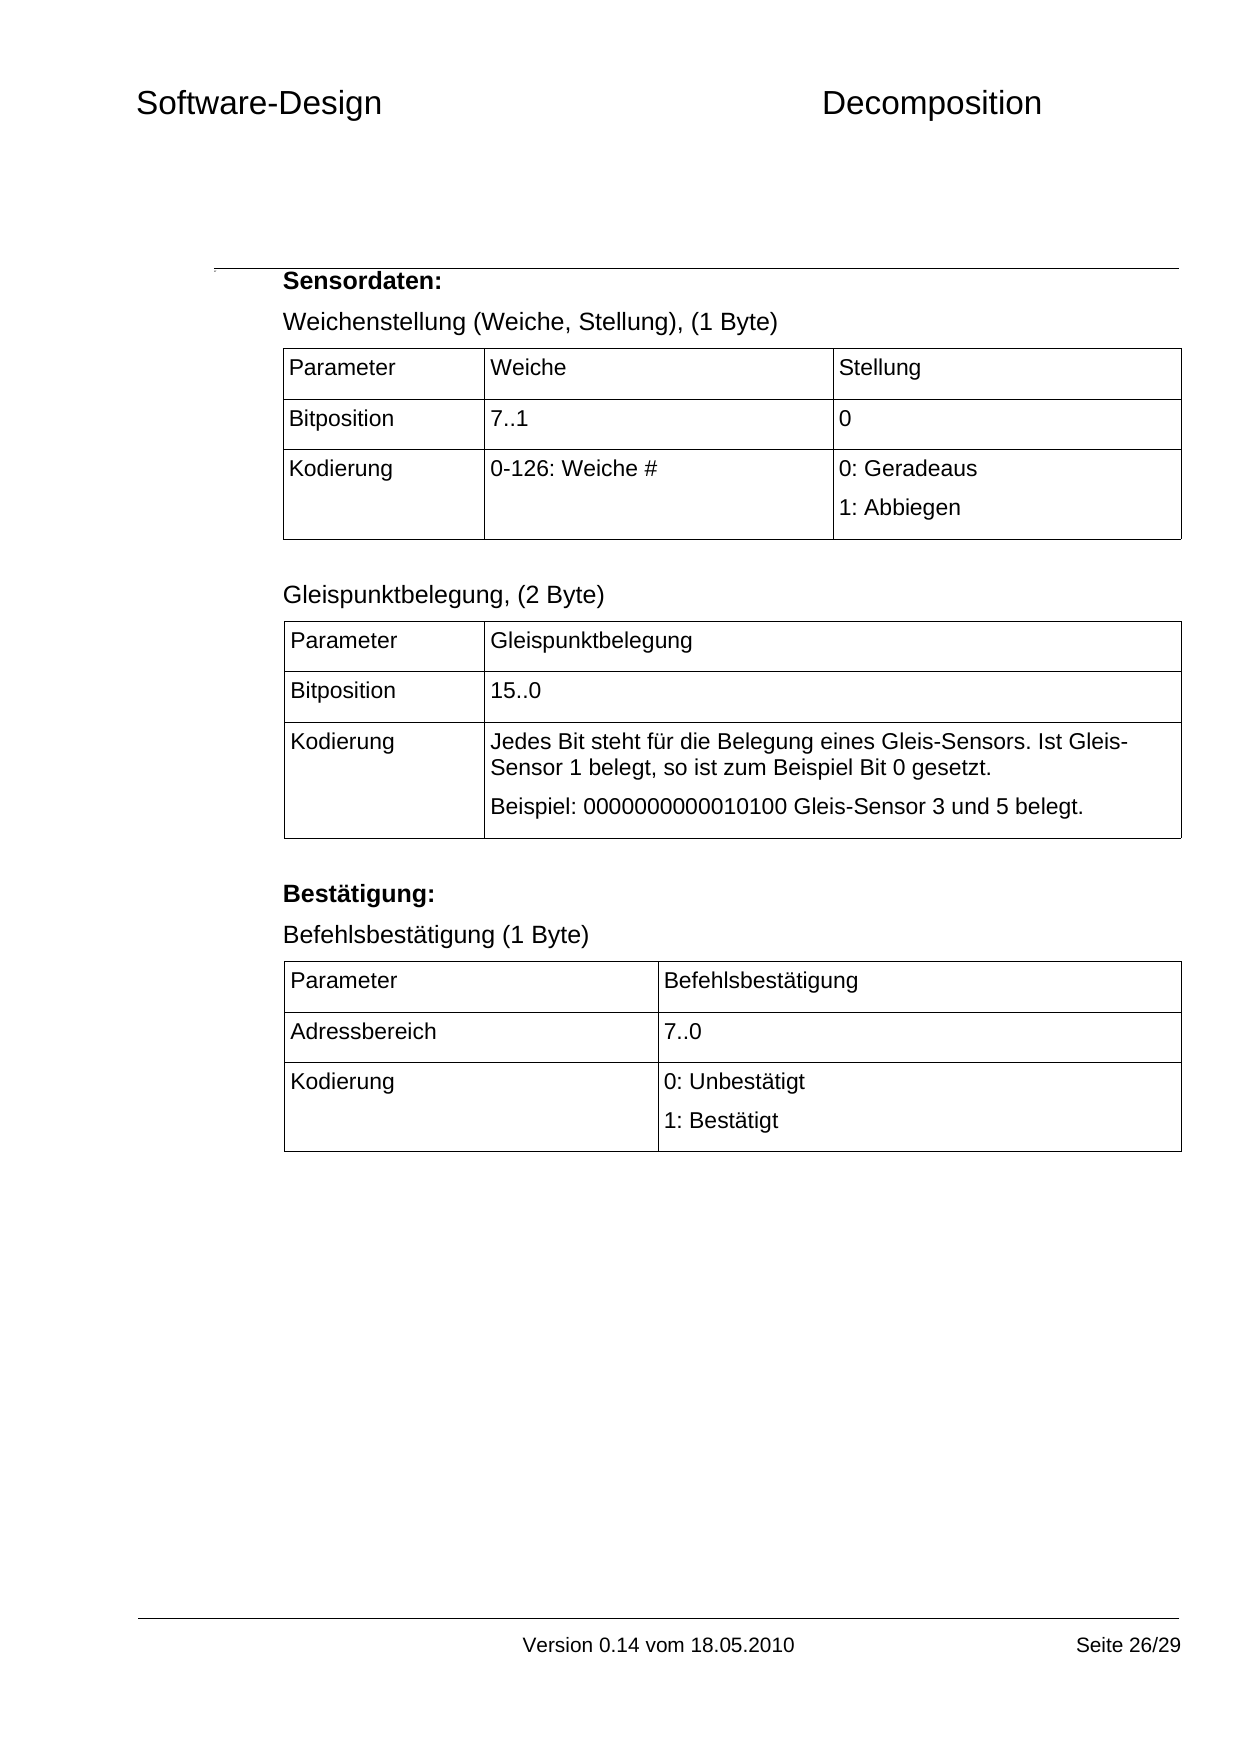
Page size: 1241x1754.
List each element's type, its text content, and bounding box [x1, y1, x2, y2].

table_header Befehlsbestätigung [659, 962, 1181, 1012]
table_cell Jedes Bit steht für die Belegung eines Gleis-Sensors. Ist Gleis-Sensor 1 belegt, so ist zum Beispiel Bit 0 gesetzt. Beispiel: 0000000000010100 Gleis-Sensor 3 und 5 belegt. [485, 723, 1181, 837]
table_cell Kodierung [285, 1063, 658, 1151]
table_header Stellung [834, 349, 1181, 399]
table_cell 0: Unbestätigt 1: Bestätigt [659, 1063, 1181, 1151]
text Gleispunktbelegung, (2 Byte) [283, 580, 1181, 608]
table_cell Bitposition [285, 672, 484, 722]
text Befehlsbestätigung (1 Byte) [283, 920, 1181, 949]
table_cell 7..0 [659, 1013, 1181, 1062]
table_cell 0-126: Weiche # [485, 450, 833, 538]
table_cell Adressbereich [285, 1013, 658, 1062]
table_header Parameter [285, 962, 658, 1012]
table_cell 15..0 [485, 672, 1181, 722]
text Sensordaten: [283, 289, 1181, 294]
table_header Parameter [285, 622, 484, 671]
table_cell Kodierung [285, 723, 484, 837]
table_header Weiche [485, 349, 833, 399]
table_cell 0 [834, 400, 1181, 449]
table_header Parameter [284, 349, 484, 399]
text Bestätigung: [283, 879, 1181, 908]
table_cell Bitposition [284, 400, 484, 449]
table_cell 7..1 [485, 400, 833, 449]
text Weichenstellung (Weiche, Stellung), (1 Byte) [283, 307, 1181, 336]
table_header Gleispunktbelegung [485, 622, 1181, 671]
table_cell Kodierung [284, 450, 484, 538]
table_cell 0: Geradeaus 1: Abbiegen [834, 450, 1181, 538]
